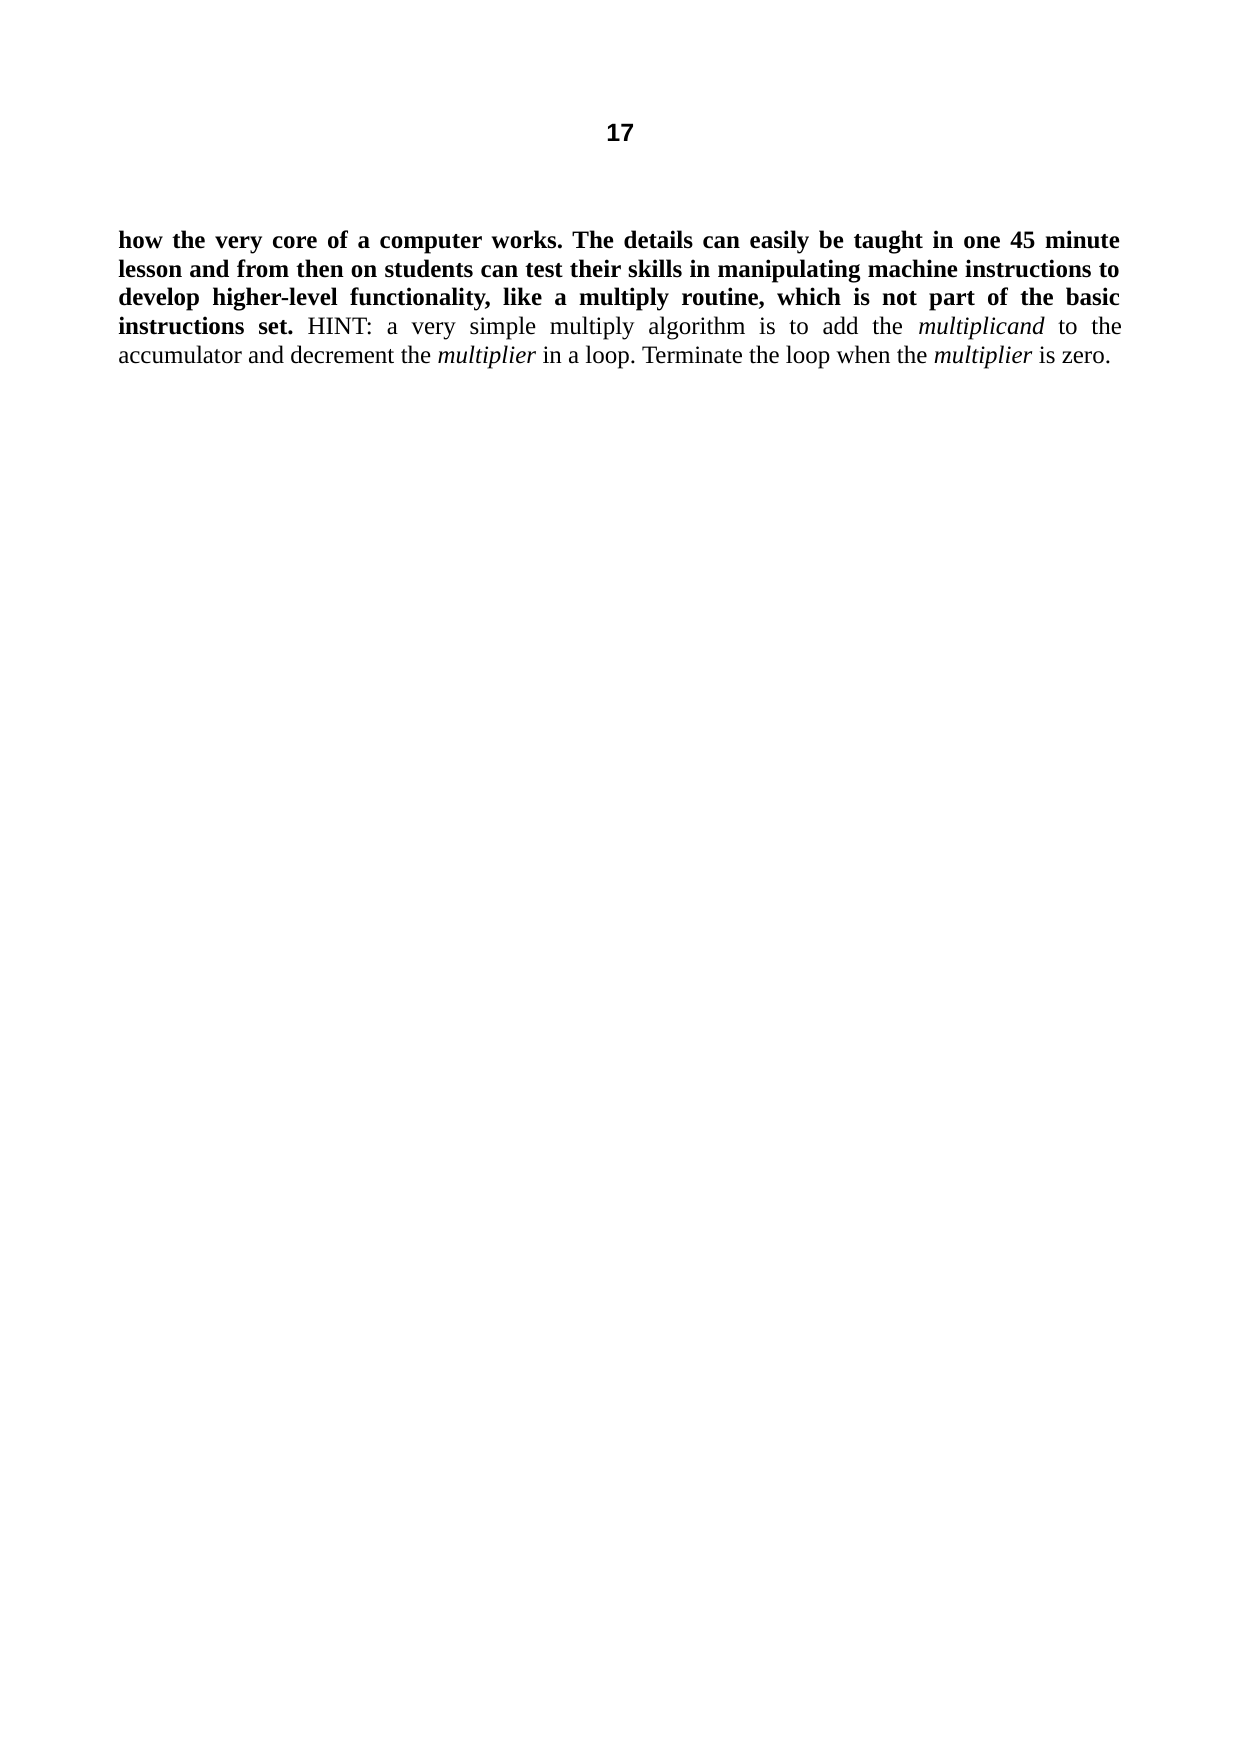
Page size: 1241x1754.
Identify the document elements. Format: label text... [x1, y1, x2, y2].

text how the very core of a computer works. The details can easily be taught in one 45 minute lesson and from then on students can test their skills in manipulating machine instructions to develop higher-level functionality, like a multiply routine, which is not part of the basic instructions set. HINT: a very simple multiply algorithm is to add the multiplicand to the accumulator and decrement the multiplier in a loop. Terminate the loop when the multiplier is zero. [118, 225, 1122, 369]
